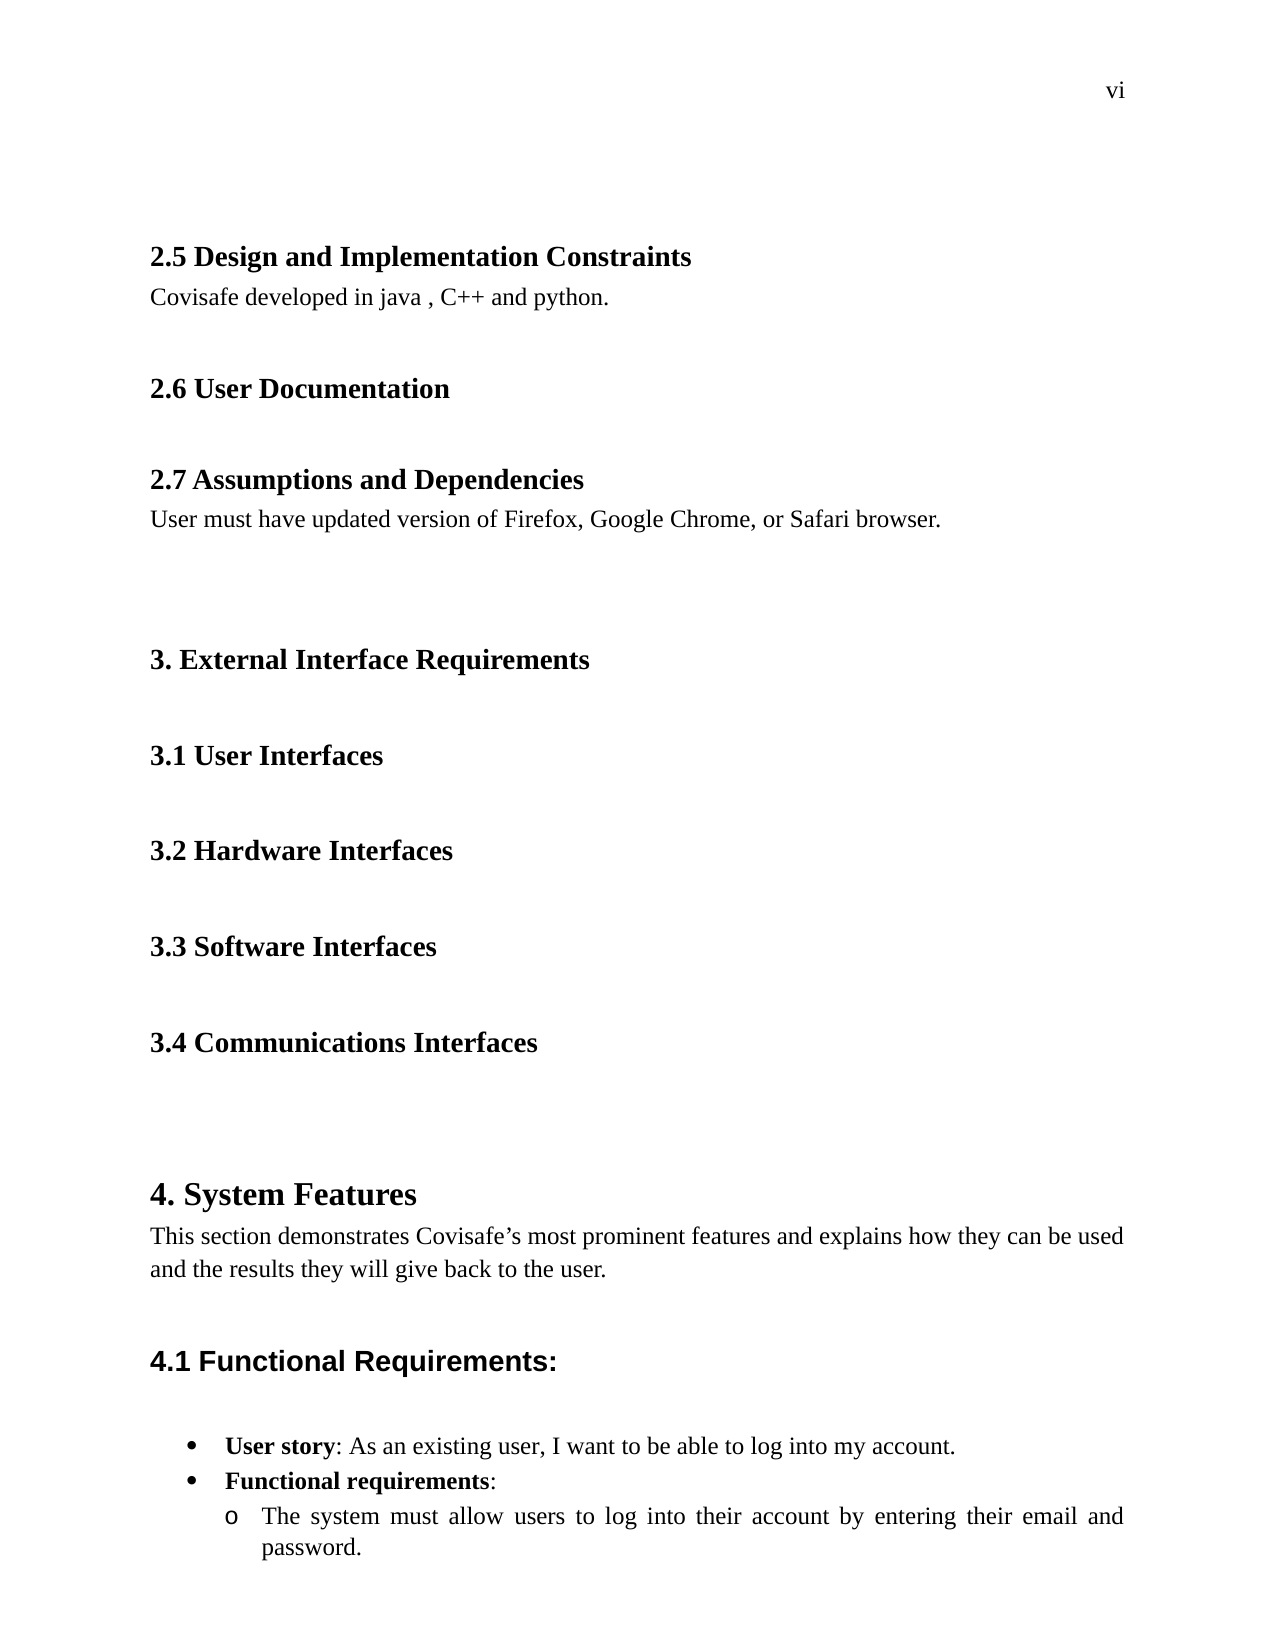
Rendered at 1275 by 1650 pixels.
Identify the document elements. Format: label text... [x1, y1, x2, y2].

subtitle 2.6 User Documentation [150, 372, 1125, 405]
subtitle 3.4 Communications Interfaces [150, 1025, 1125, 1058]
text This section demonstrates Covisafe’s most prominent features and explains how they can be used and the results they will give back to the user. [150, 1221, 1125, 1283]
list User story: As an existing user, I want to be able to log into my account. [187, 1431, 1125, 1460]
list The system must allow users to log into their account by entering their email and password. [224, 1501, 1125, 1561]
subtitle 3.2 Hardware Interfaces [150, 833, 1125, 867]
subtitle 2.5 Design and Implementation Constraints [150, 239, 1125, 273]
subtitle 4. System Features [150, 1174, 1125, 1212]
subtitle 3.1 User Interfaces [150, 738, 1125, 771]
list Functional requirements: [187, 1466, 1125, 1495]
subtitle 3. External Interface Requirements [150, 642, 1125, 676]
text User must have updated version of Firefox, Google Chrome, or Safari browser. [150, 504, 1125, 533]
subtitle 2.7 Assumptions and Dependencies [150, 462, 1125, 495]
text Covisafe developed in java , C++ and python. [150, 282, 1125, 311]
subtitle 3.3 Software Interfaces [150, 929, 1125, 963]
subtitle 4.1 Functional Requirements: [150, 1344, 1125, 1377]
